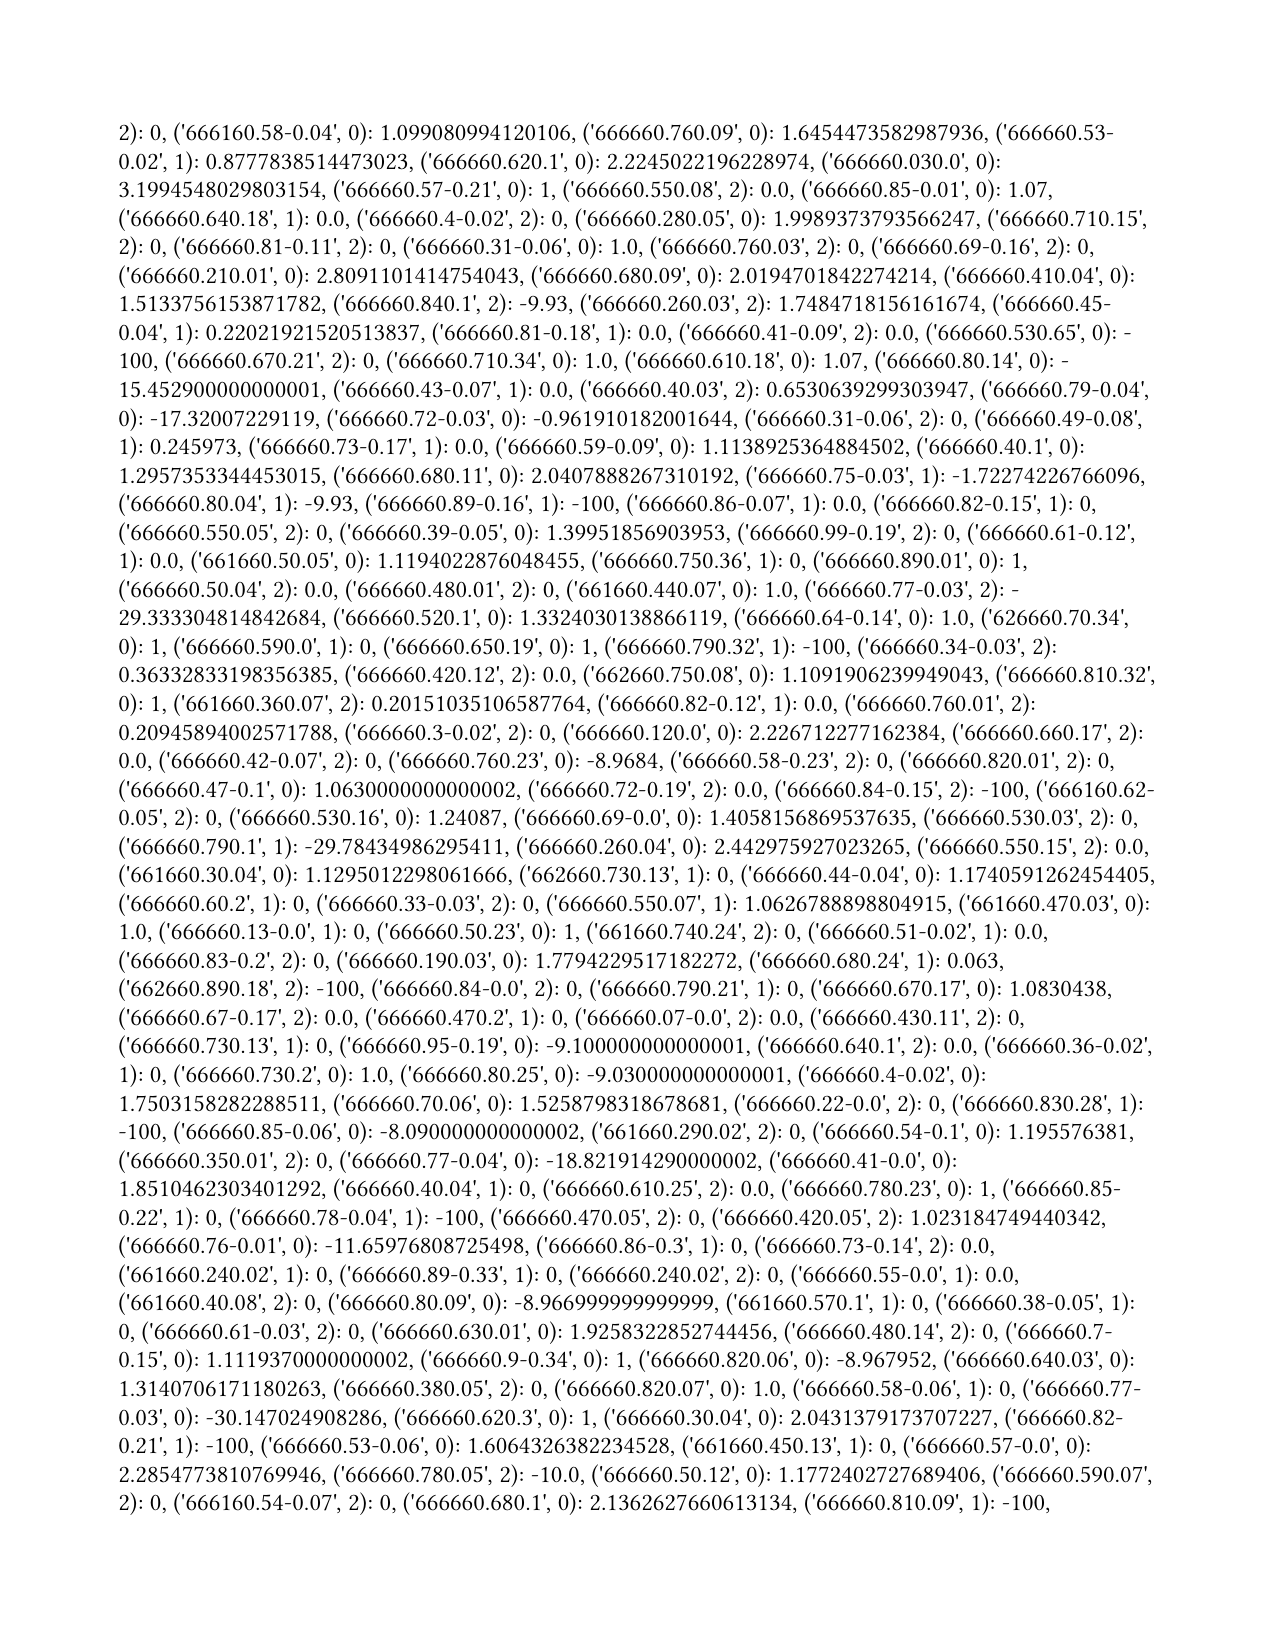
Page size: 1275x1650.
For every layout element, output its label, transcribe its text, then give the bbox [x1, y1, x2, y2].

text 2): 0, ('666160.58-0.04', 0): 1.099080994120106, ('666660.760.09', 0): 1.6454473582987936, ('666660.53-0.02', 1): 0.8777838514473023, ('666660.620.1', 0): 2.2245022196228974, ('666660.030.0', 0): 3.1994548029803154, ('666660.57-0.21', 0): 1, ('666660.550.08', 2): 0.0, ('666660.85-0.01', 0): 1.07, ('666660.640.18', 1): 0.0, ('666660.4-0.02', 2): 0, ('666660.280.05', 0): 1.9989373793566247, ('666660.710.15', 2): 0, ('666660.81-0.11', 2): 0, ('666660.31-0.06', 0): 1.0, ('666660.760.03', 2): 0, ('666660.69-0.16', 2): 0, ('666660.210.01', 0): 2.8091101414754043, ('666660.680.09', 0): 2.0194701842274214, ('666660.410.04', 0): 1.5133756153871782, ('666660.840.1', 2): -9.93, ('666660.260.03', 2): 1.7484718156161674, ('666660.45-0.04', 1): 0.22021921520513837, ('666660.81-0.18', 1): 0.0, ('666660.41-0.09', 2): 0.0, ('666660.530.65', 0): -100, ('666660.670.21', 2): 0, ('666660.710.34', 0): 1.0, ('666660.610.18', 0): 1.07, ('666660.80.14', 0): -15.452900000000001, ('666660.43-0.07', 1): 0.0, ('666660.40.03', 2): 0.6530639299303947, ('666660.79-0.04', 0): -17.32007229119, ('666660.72-0.03', 0): -0.961910182001644, ('666660.31-0.06', 2): 0, ('666660.49-0.08', 1): 0.245973, ('666660.73-0.17', 1): 0.0, ('666660.59-0.09', 0): 1.1138925364884502, ('666660.40.1', 0): 1.2957353344453015, ('666660.680.11', 0): 2.0407888267310192, ('666660.75-0.03', 1): -1.72274226766096, ('666660.80.04', 1): -9.93, ('666660.89-0.16', 1): -100, ('666660.86-0.07', 1): 0.0, ('666660.82-0.15', 1): 0, ('666660.550.05', 2): 0, ('666660.39-0.05', 0): 1.39951856903953, ('666660.99-0.19', 2): 0, ('666660.61-0.12', 1): 0.0, ('661660.50.05', 0): 1.1194022876048455, ('666660.750.36', 1): 0, ('666660.890.01', 0): 1, ('666660.50.04', 2): 0.0, ('666660.480.01', 2): 0, ('661660.440.07', 0): 1.0, ('666660.77-0.03', 2): -29.333304814842684, ('666660.520.1', 0): 1.3324030138866119, ('666660.64-0.14', 0): 1.0, ('626660.70.34', 0): 1, ('666660.590.0', 1): 0, ('666660.650.19', 0): 1, ('666660.790.32', 1): -100, ('666660.34-0.03', 2): 0.36332833198356385, ('666660.420.12', 2): 0.0, ('662660.750.08', 0): 1.1091906239949043, ('666660.810.32', 0): 1, ('661660.360.07', 2): 0.20151035106587764, ('666660.82-0.12', 1): 0.0, ('666660.760.01', 2): 0.20945894002571788, ('666660.3-0.02', 2): 0, ('666660.120.0', 0): 2.226712277162384, ('666660.660.17', 2): 0.0, ('666660.42-0.07', 2): 0, ('666660.760.23', 0): -8.9684, ('666660.58-0.23', 2): 0, ('666660.820.01', 2): 0, ('666660.47-0.1', 0): 1.0630000000000002, ('666660.72-0.19', 2): 0.0, ('666660.84-0.15', 2): -100, ('666160.62-0.05', 2): 0, ('666660.530.16', 0): 1.24087, ('666660.69-0.0', 0): 1.4058156869537635, ('666660.530.03', 2): 0, ('666660.790.1', 1): -29.78434986295411, ('666660.260.04', 0): 2.442975927023265, ('666660.550.15', 2): 0.0, ('661660.30.04', 0): 1.1295012298061666, ('662660.730.13', 1): 0, ('666660.44-0.04', 0): 1.1740591262454405, ('666660.60.2', 1): 0, ('666660.33-0.03', 2): 0, ('666660.550.07', 1): 1.0626788898804915, ('661660.470.03', 0): 1.0, ('666660.13-0.0', 1): 0, ('666660.50.23', 0): 1, ('661660.740.24', 2): 0, ('666660.51-0.02', 1): 0.0, ('666660.83-0.2', 2): 0, ('666660.190.03', 0): 1.7794229517182272, ('666660.680.24', 1): 0.063, ('662660.890.18', 2): -100, ('666660.84-0.0', 2): 0, ('666660.790.21', 1): 0, ('666660.670.17', 0): 1.0830438, ('666660.67-0.17', 2): 0.0, ('666660.470.2', 1): 0, ('666660.07-0.0', 2): 0.0, ('666660.430.11', 2): 0, ('666660.730.13', 1): 0, ('666660.95-0.19', 0): -9.100000000000001, ('666660.640.1', 2): 0.0, ('666660.36-0.02', 1): 0, ('666660.730.2', 0): 1.0, ('666660.80.25', 0): -9.030000000000001, ('666660.4-0.02', 0): 1.7503158282288511, ('666660.70.06', 0): 1.5258798318678681, ('666660.22-0.0', 2): 0, ('666660.830.28', 1): -100, ('666660.85-0.06', 0): -8.090000000000002, ('661660.290.02', 2): 0, ('666660.54-0.1', 0): 1.195576381, ('666660.350.01', 2): 0, ('666660.77-0.04', 0): -18.821914290000002, ('666660.41-0.0', 0): 1.8510462303401292, ('666660.40.04', 1): 0, ('666660.610.25', 2): 0.0, ('666660.780.23', 0): 1, ('666660.85-0.22', 1): 0, ('666660.78-0.04', 1): -100, ('666660.470.05', 2): 0, ('666660.420.05', 2): 1.023184749440342, ('666660.76-0.01', 0): -11.65976808725498, ('666660.86-0.3', 1): 0, ('666660.73-0.14', 2): 0.0, ('661660.240.02', 1): 0, ('666660.89-0.33', 1): 0, ('666660.240.02', 2): 0, ('666660.55-0.0', 1): 0.0, ('661660.40.08', 2): 0, ('666660.80.09', 0): -8.966999999999999, ('661660.570.1', 1): 0, ('666660.38-0.05', 1): 0, ('666660.61-0.03', 2): 0, ('666660.630.01', 0): 1.9258322852744456, ('666660.480.14', 2): 0, ('666660.7-0.15', 0): 1.1119370000000002, ('666660.9-0.34', 0): 1, ('666660.820.06', 0): -8.967952, ('666660.640.03', 0): 1.3140706171180263, ('666660.380.05', 2): 0, ('666660.820.07', 0): 1.0, ('666660.58-0.06', 1): 0, ('666660.77-0.03', 0): -30.147024908286, ('666660.620.3', 0): 1, ('666660.30.04', 0): 2.0431379173707227, ('666660.82-0.21', 1): -100, ('666660.53-0.06', 0): 1.6064326382234528, ('661660.450.13', 1): 0, ('666660.57-0.0', 0): 2.2854773810769946, ('666660.780.05', 2): -10.0, ('666660.50.12', 0): 1.1772402727689406, ('666660.590.07', 2): 0, ('666160.54-0.07', 2): 0, ('666660.680.1', 0): 2.1362627660613134, ('666660.810.09', 1): -100, [118, 118, 1157, 1517]
